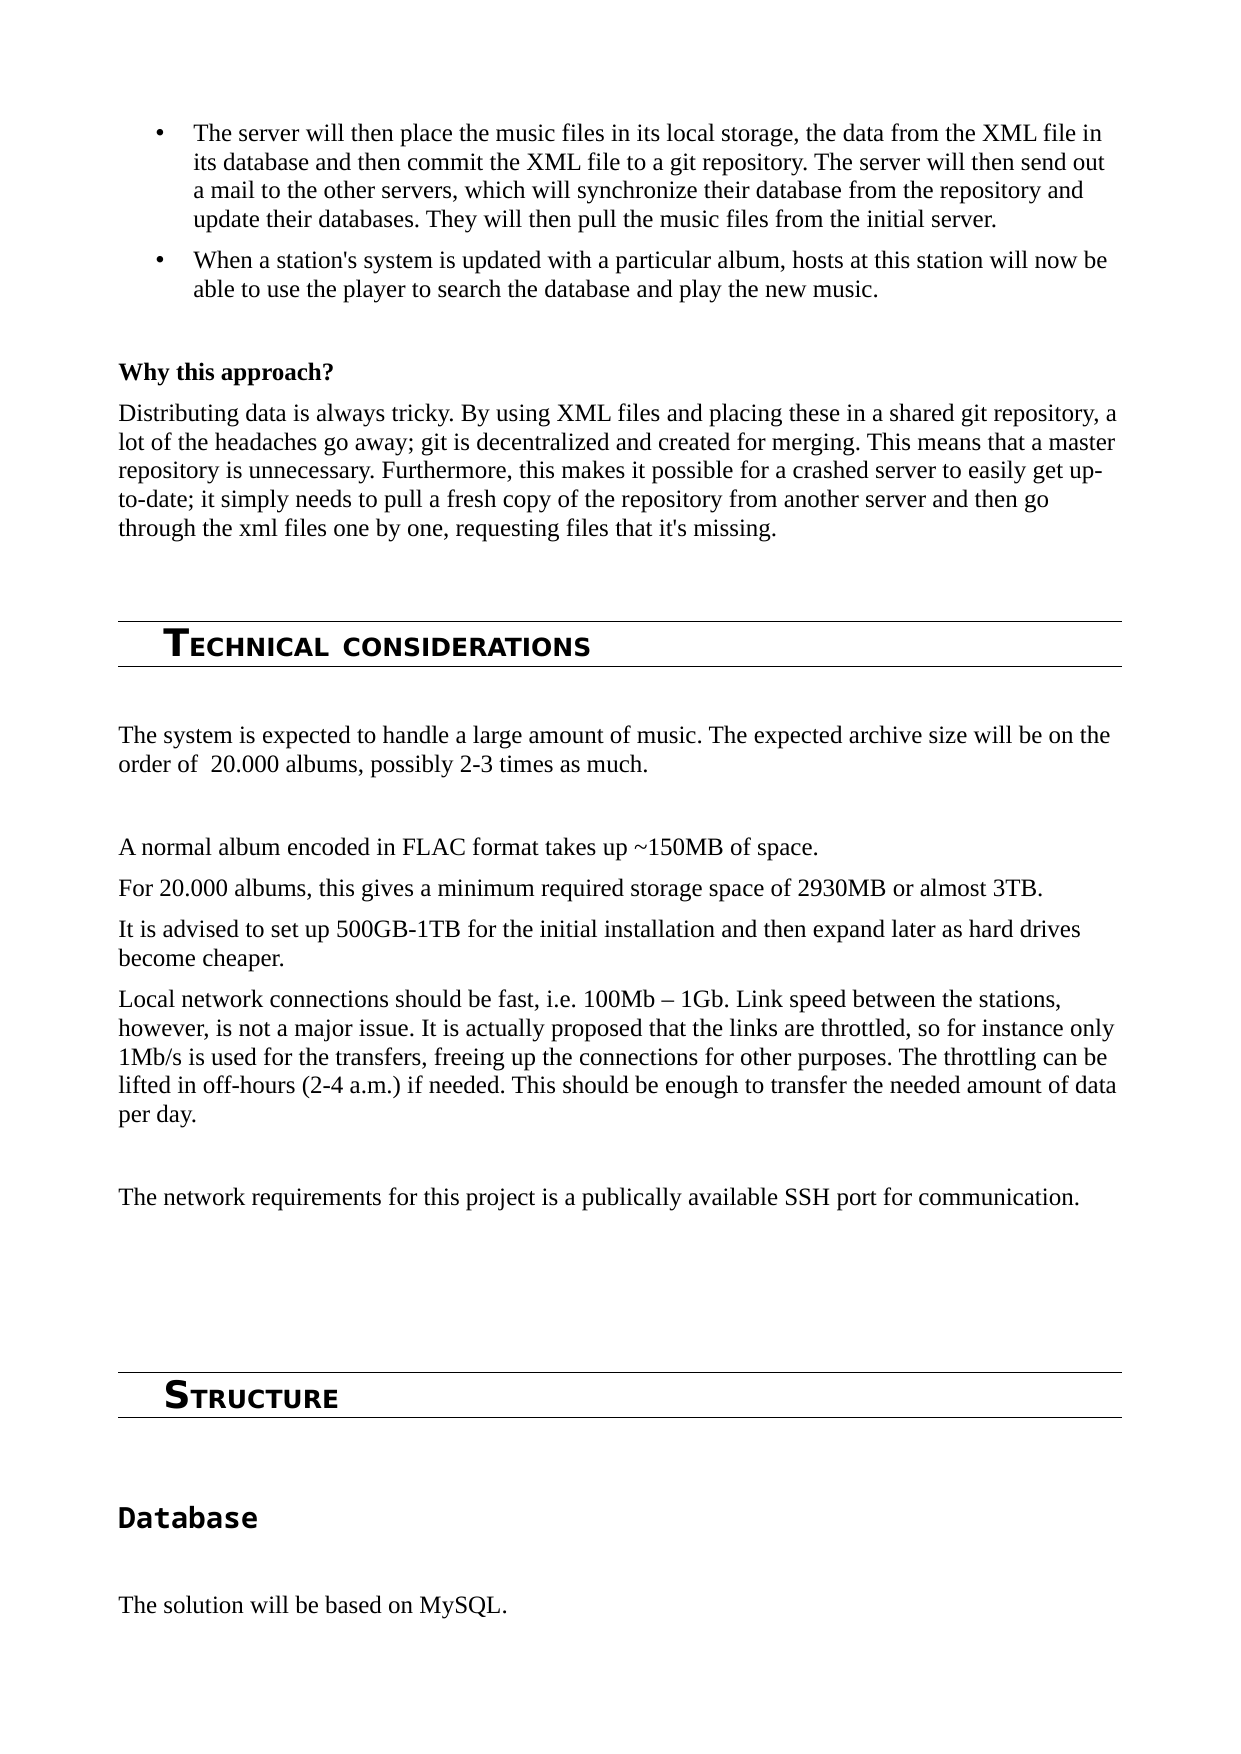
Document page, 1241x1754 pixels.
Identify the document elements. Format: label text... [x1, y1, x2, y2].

subtitle Database [118, 1497, 1122, 1537]
text Distributing data is always tricky. By using XML files and placing these in a shared git repository, a lot of the headaches go away; git is decentralized and created for merging. This means that a master repository is unnecessary. Furthermore, this makes it possible for a crashed server to easily get up-to-date; it simply needs to pull a fresh copy of the repository from another server and then go through the xml files one by one, requesting files that it's missing. [118, 398, 1122, 542]
text Why this approach? [118, 357, 1122, 386]
list The server will then place the music files in its local storage, the data from the XML file in its database and then commit the XML file to a git repository. The server will then send out a mail to the other servers, which will synchronize their database from the repository and update their databases. They will then pull the music files from the initial server. [156, 118, 1122, 233]
text A normal album encoded in FLAC format takes up ~150MB of space. [118, 832, 1122, 861]
text The network requirements for this project is a publically available SSH port for communication. [118, 1182, 1122, 1211]
text Local network connections should be fast, i.e. 100Mb – 1Gb. Link speed between the stations, however, is not a major issue. It is actually proposed that the links are throttled, so for instance only 1Mb/s is used for the transfers, freeing up the connections for other purposes. The throttling can be lifted in off-hours (2-4 a.m.) if needed. This should be enough to transfer the needed amount of data per day. [118, 984, 1122, 1128]
list When a station's system is updated with a particular album, hosts at this station will now be able to use the player to search the database and play the new music. [156, 246, 1122, 303]
text It is advised to set up 500GB-1TB for the initial installation and then expand later as hard drives become cheaper. [118, 914, 1122, 972]
text For 20.000 albums, this gives a minimum required storage space of 2930MB or almost 3TB. [118, 873, 1122, 902]
subtitle Structure [118, 1373, 1122, 1417]
text The system is expected to handle a large amount of music. The expected archive size will be on the order of 20.000 albums, possibly 2-3 times as much. [118, 721, 1122, 778]
subtitle Technical considerations [118, 622, 1122, 666]
text The solution will be based on MySQL. [118, 1590, 1122, 1619]
